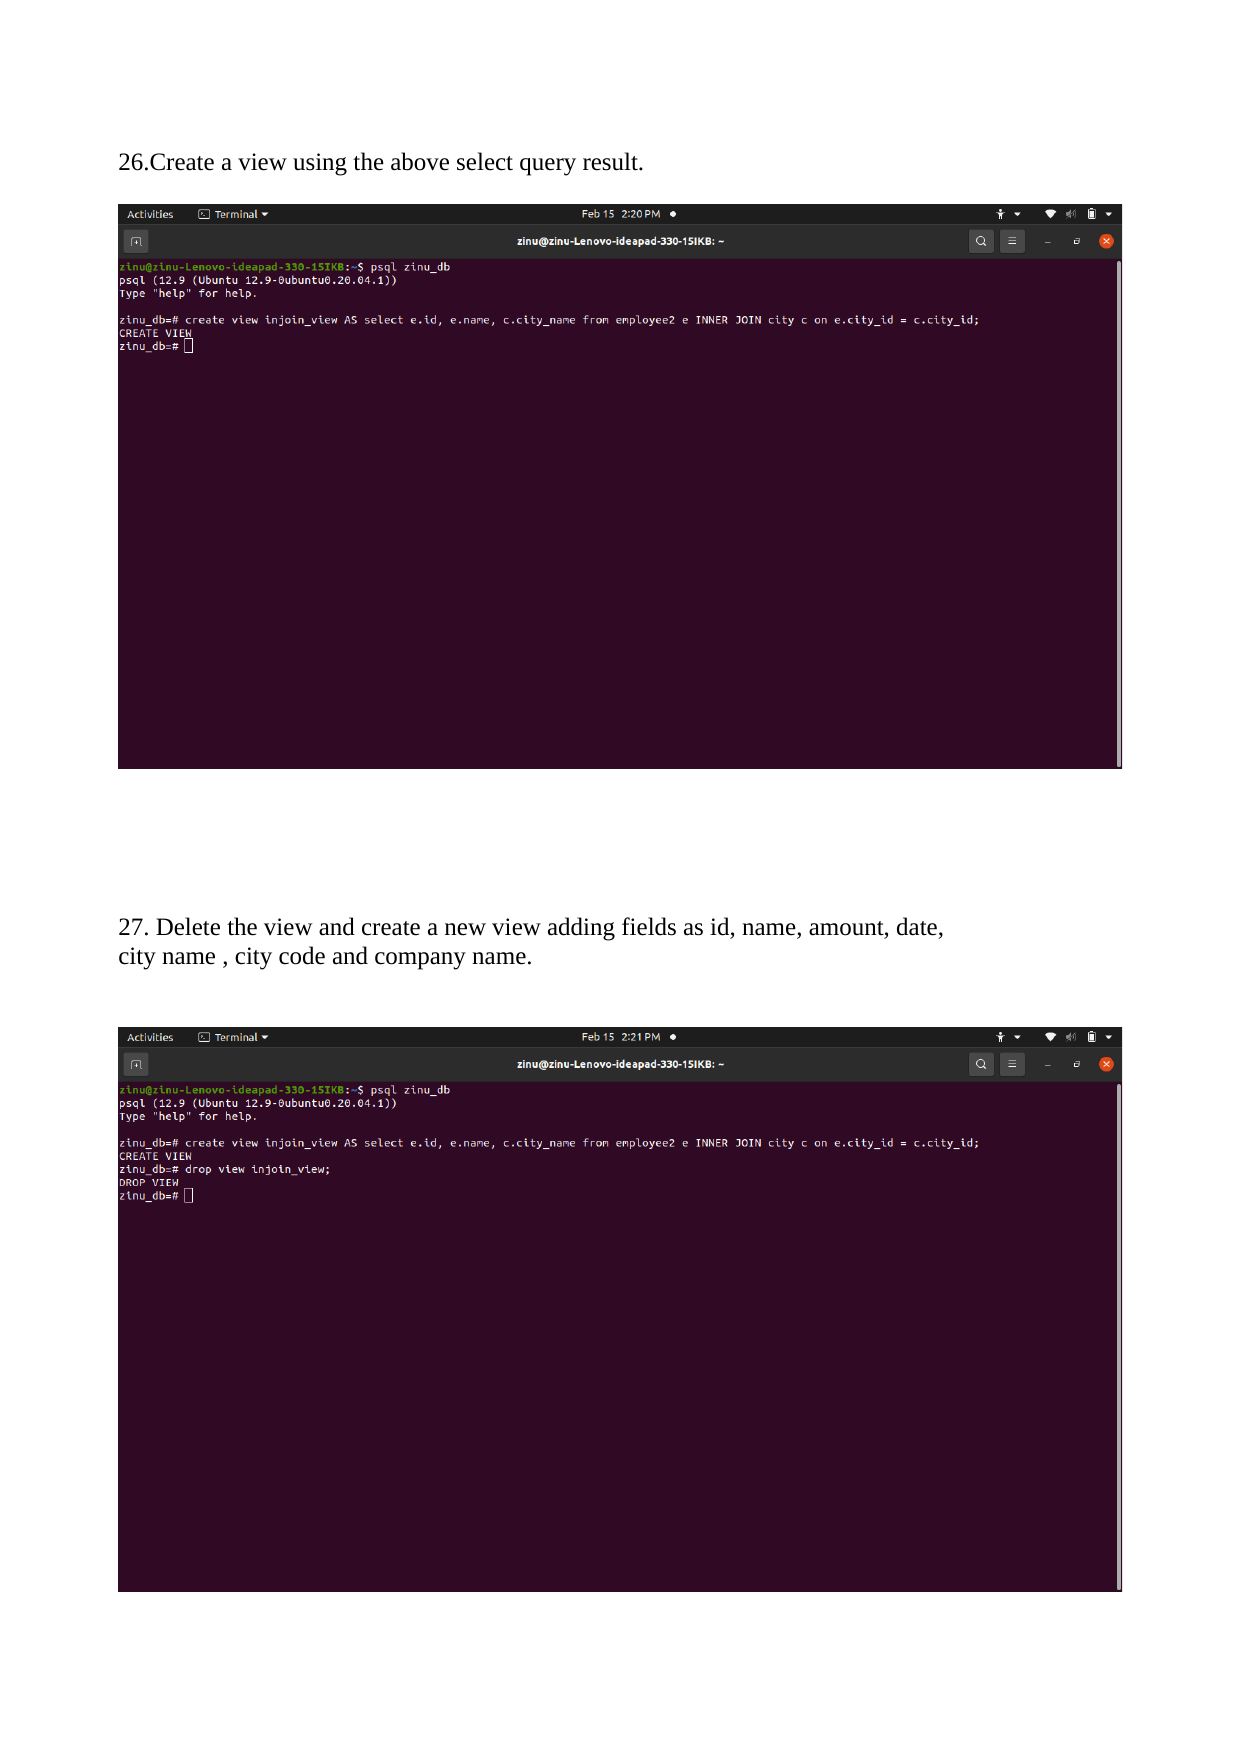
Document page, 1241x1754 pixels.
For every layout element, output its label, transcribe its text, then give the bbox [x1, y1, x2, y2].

picture [118, 1027, 1123, 1592]
text city name , city code and company name. [118, 941, 1122, 970]
text 26.Create a view using the above select query result. [118, 147, 1122, 176]
text 27. Delete the view and create a new view adding fields as id, name, amount, date, [118, 912, 1122, 941]
picture [118, 204, 1123, 769]
